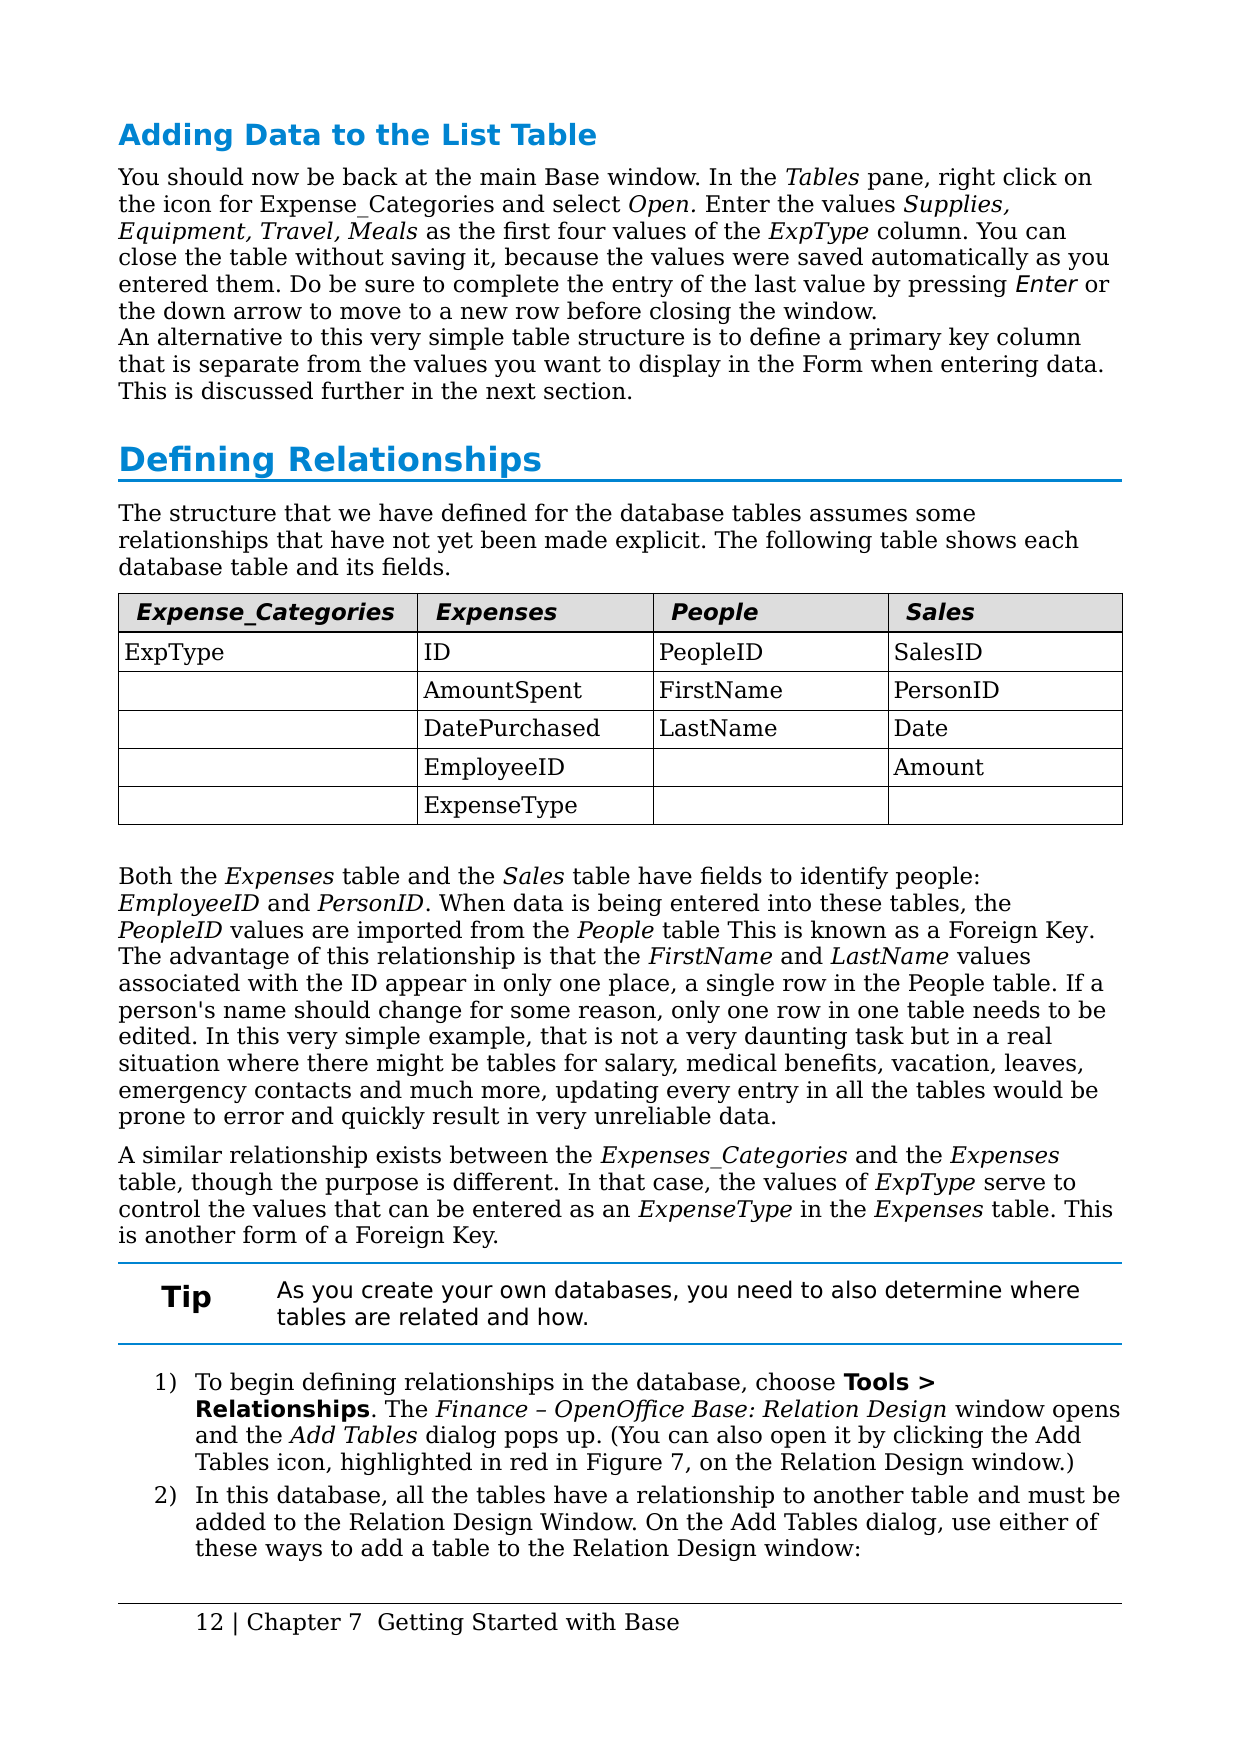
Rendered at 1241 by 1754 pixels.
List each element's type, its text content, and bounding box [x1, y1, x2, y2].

table_header As you create your own databases, you need to also determine where tables are related and how. [255, 1264, 1122, 1343]
table_cell ExpenseType [418, 787, 653, 824]
table_cell [119, 749, 417, 786]
table_cell [119, 787, 417, 824]
table_cell ID [418, 633, 653, 671]
table_cell [119, 711, 417, 748]
table_cell Date [889, 711, 1122, 748]
text An alternative to this very simple table structure is to define a primary key column that is separate from the values you want to display in the Form when entering data. This is discussed further in the next section. [118, 324, 1122, 404]
table_cell PersonID [889, 672, 1122, 709]
subtitle Adding Data to the List Table [118, 118, 1122, 152]
text A similar relationship exists between the Expenses_Categories and the Expenses table, though the purpose is different. In that case, the values of ExpType serve to control the values that can be entered as an ExpenseType in the Expenses table. This is another form of a Foreign Key. [118, 1143, 1122, 1249]
list In this database, all the tables have a relationship to another table and must be added to the Relation Design Window. On the Add Tables dialog, use either of these ways to add a table to the Relation Design window: [177, 1482, 1122, 1562]
list To begin defining relationships in the database, choose Tools > Relationships. The Finance – OpenOffice Base: Relation Design window opens and the Add Tables dialog pops up. (You can also open it by clicking the Add Tables icon, highlighted in red in Figure 7, on the Relation Design window.) [177, 1369, 1122, 1476]
table_cell EmployeeID [418, 749, 653, 786]
table_header People [654, 594, 888, 631]
table_cell FirstName [654, 672, 888, 709]
table_cell [654, 787, 888, 824]
table_header Expense_Categories [119, 594, 417, 631]
table_header Tip [118, 1264, 255, 1343]
table_cell [654, 749, 888, 786]
table_cell [889, 787, 1122, 824]
table_cell [119, 672, 417, 709]
table_cell SalesID [889, 633, 1122, 671]
table_cell AmountSpent [418, 672, 653, 709]
text Both the Expenses table and the Sales table have fields to identify people: EmployeeID and PersonID. When data is being entered into these tables, the PeopleID values are imported from the People table This is known as a Foreign Key. The advantage of this relationship is that the FirstName and LastName values associated with the ID appear in only one place, a single row in the People table. If a person's name should change for some reason, only one row in one table needs to be edited. In this very simple example, that is not a very daunting task but in a real situation where there might be tables for salary, medical benefits, vacation, leaves, emergency contacts and much more, updating every entry in all the tables would be prone to error and quickly result in very unreliable data. [118, 863, 1122, 1130]
text You should now be back at the main Base window. In the Tables pane, right click on the icon for Expense_Categories and select Open. Enter the values Supplies, Equipment, Travel, Meals as the first four values of the ExpType column. You can close the table without saving it, because the values were saved automatically as you entered them. Do be sure to complete the entry of the last value by pressing Enter or the down arrow to move to a new row before closing the window. [118, 164, 1122, 324]
table_cell ExpType [119, 633, 417, 671]
subtitle Defining Relationships [118, 441, 1122, 479]
table_cell LastName [654, 711, 888, 748]
text The structure that we have defined for the database tables assumes some relationships that have not yet been made explicit. The following table shows each database table and its fields. [118, 500, 1122, 580]
table_cell PeopleID [654, 633, 888, 671]
table_header Sales [889, 594, 1122, 631]
table_cell DatePurchased [418, 711, 653, 748]
table_header Expenses [418, 594, 653, 631]
table_cell Amount [889, 749, 1122, 786]
